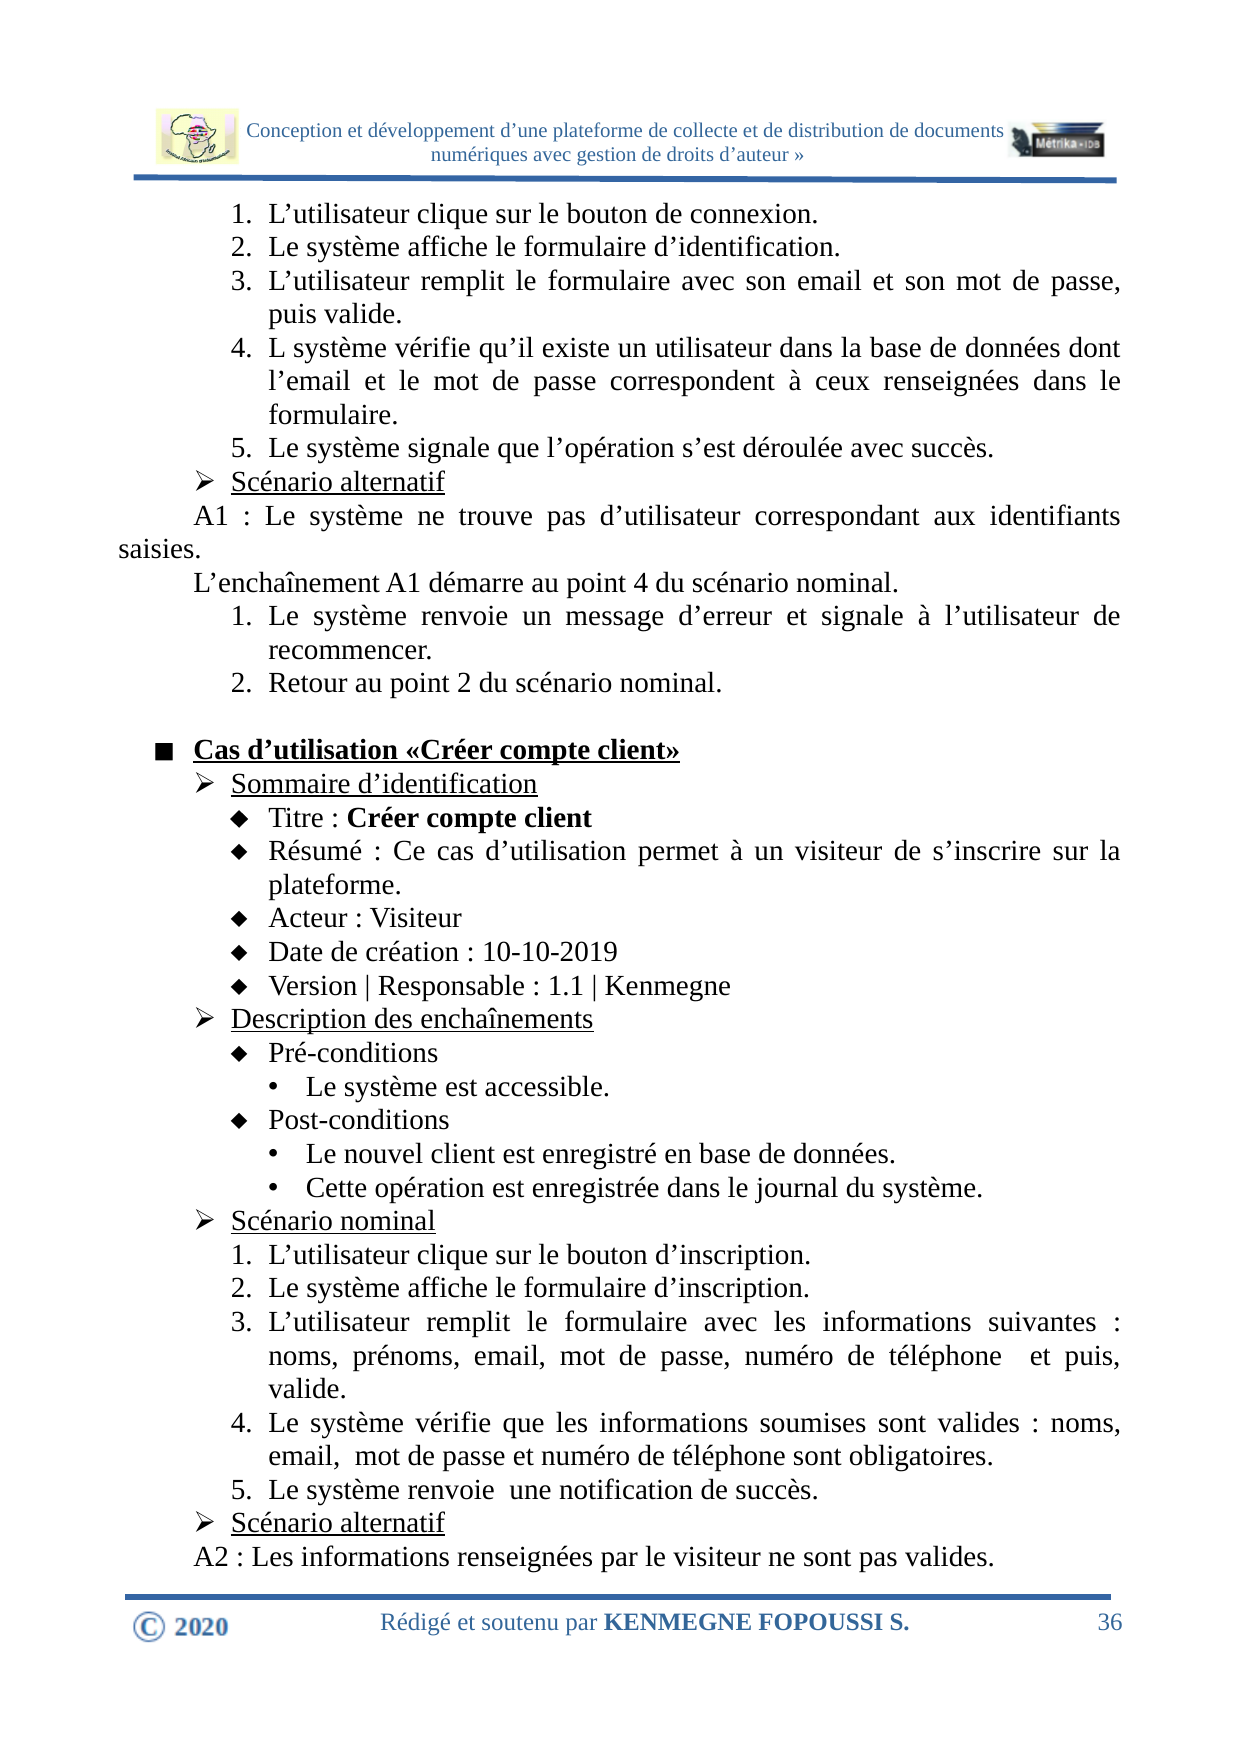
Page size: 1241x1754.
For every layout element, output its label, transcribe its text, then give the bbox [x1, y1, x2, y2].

list Le système affiche le formulaire d’identification. [231, 229, 1122, 263]
list Post-conditions [231, 1102, 1122, 1136]
list Date de création : 10-10-2019 [231, 934, 1122, 968]
list Pré-conditions [231, 1035, 1122, 1069]
list Le nouvel client est enregistré en base de données. [268, 1136, 1122, 1170]
list Cas d’utilisation «Créer compte client» [156, 732, 1122, 766]
text L’enchaînement A1 démarre au point 4 du scénario nominal. [118, 565, 1122, 598]
list L’utilisateur clique sur le bouton d’inscription. [231, 1237, 1122, 1271]
text A1 : Le système ne trouve pas d’utilisateur correspondant aux identifiants saisies. [118, 498, 1122, 565]
list L’utilisateur clique sur le bouton de connexion. [231, 196, 1122, 229]
list Acteur : Visiteur [231, 901, 1122, 934]
list Le système signale que l’opération s’est déroulée avec succès. [231, 431, 1122, 464]
list L’utilisateur remplit le formulaire avec les informations suivantes : noms, prénoms, email, mot de passe, numéro de téléphone et puis, valide. [231, 1304, 1122, 1405]
list Scénario nominal [193, 1203, 1122, 1237]
list L’utilisateur remplit le formulaire avec son email et son mot de passe, puis valide. [231, 263, 1122, 330]
list Sommaire d’identification [193, 766, 1122, 800]
list Scénario alternatif [193, 464, 1122, 498]
list Le système renvoie une notification de succès. [231, 1472, 1122, 1505]
list Résumé : Ce cas d’utilisation permet à un visiteur de s’inscrire sur la plateforme. [231, 833, 1122, 901]
list Le système vérifie que les informations soumises sont valides : noms, email, mot de passe et numéro de téléphone sont obligatoires. [231, 1405, 1122, 1472]
picture [126, 1604, 231, 1647]
text A2 : Les informations renseignées par le visiteur ne sont pas valides. [118, 1539, 1122, 1573]
list Le système affiche le formulaire d’inscription. [231, 1271, 1122, 1304]
list Version | Responsable : 1.1 | Kenmegne [231, 968, 1122, 1002]
list L système vérifie qu’il existe un utilisateur dans la base de données dont l’email et le mot de passe correspondent à ceux renseignées dans le formulaire. [231, 330, 1122, 431]
list Scénario alternatif [193, 1505, 1122, 1539]
list Cette opération est enregistrée dans le journal du système. [268, 1170, 1122, 1203]
list Description des enchaînements [193, 1002, 1122, 1035]
picture [1003, 116, 1109, 160]
list Le système renvoie un message d’erreur et signale à l’utilisateur de recommencer. [231, 598, 1122, 665]
list Retour au point 2 du scénario nominal. [231, 665, 1122, 699]
list Titre : Créer compte client [231, 800, 1122, 833]
picture [154, 107, 241, 166]
list Le système est accessible. [268, 1069, 1122, 1102]
